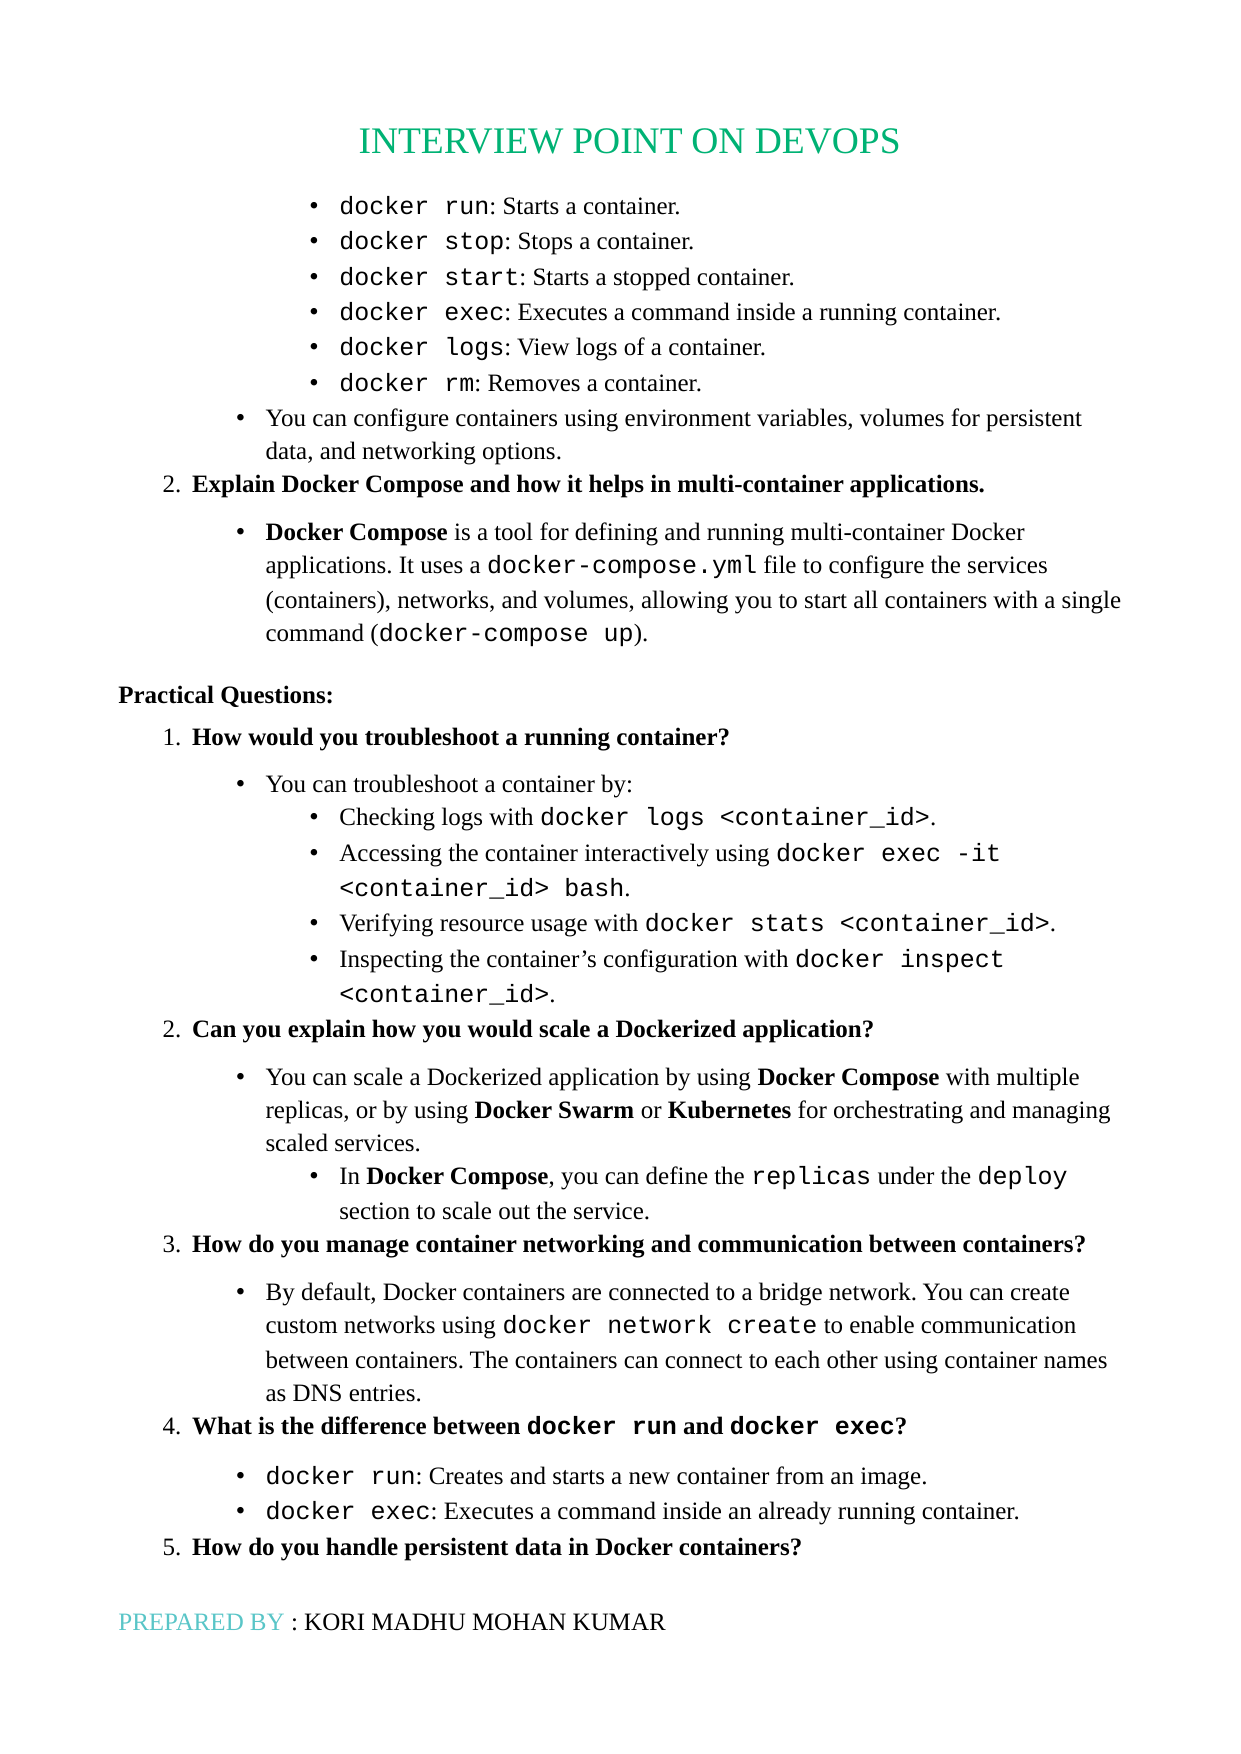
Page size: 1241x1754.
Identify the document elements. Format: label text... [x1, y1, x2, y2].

list docker rm: Removes a container. [309, 368, 1122, 399]
list Can you explain how you would scale a Dockerized application? [162, 1014, 1122, 1043]
list By default, Docker containers are connected to a bridge network. You can create custom networks using docker network create to enable communication between containers. The containers can connect to each other using container names as DNS entries. [236, 1277, 1122, 1407]
list docker logs: View logs of a container. [309, 332, 1122, 363]
list Accessing the container interactively using docker exec -it <container_id> bash. [309, 838, 1122, 904]
list docker start: Starts a stopped container. [309, 262, 1122, 292]
list Docker Compose is a tool for defining and running multi-container Docker applications. It uses a docker-compose.yml file to configure the services (containers), networks, and volumes, allowing you to start all containers with a single command (docker-compose up). [236, 517, 1122, 649]
list docker exec: Executes a command inside an already running container. [236, 1496, 1122, 1527]
list docker exec: Executes a command inside a running container. [309, 297, 1122, 328]
list You can scale a Dockerized application by using Docker Compose with multiple replicas, or by using Docker Swarm or Kubernetes for orchestrating and managing scaled services. [236, 1062, 1122, 1157]
list Explain Docker Compose and how it helps in multi-container applications. [162, 469, 1122, 498]
list How do you handle persistent data in Docker containers? [162, 1532, 1122, 1560]
list In Docker Compose, you can define the replicas under the deploy section to scale out the service. [309, 1161, 1122, 1225]
list docker run: Creates and starts a new container from an image. [236, 1461, 1122, 1492]
list docker stop: Stops a container. [309, 226, 1122, 257]
list Verifying resource usage with docker stats <container_id>. [309, 908, 1122, 939]
list Checking logs with docker logs <container_id>. [309, 802, 1122, 833]
list How do you manage container networking and communication between containers? [162, 1229, 1122, 1258]
subtitle Practical Questions: [118, 681, 1122, 709]
list You can configure containers using environment variables, volumes for persistent data, and networking options. [236, 403, 1122, 465]
list What is the difference between docker run and docker exec? [162, 1411, 1122, 1442]
list docker run: Starts a container. [309, 191, 1122, 222]
list How would you troubleshoot a running container? [162, 722, 1122, 751]
list You can troubleshoot a container by: [236, 769, 1122, 798]
list Inspecting the container’s configuration with docker inspect <container_id>. [309, 944, 1122, 1010]
